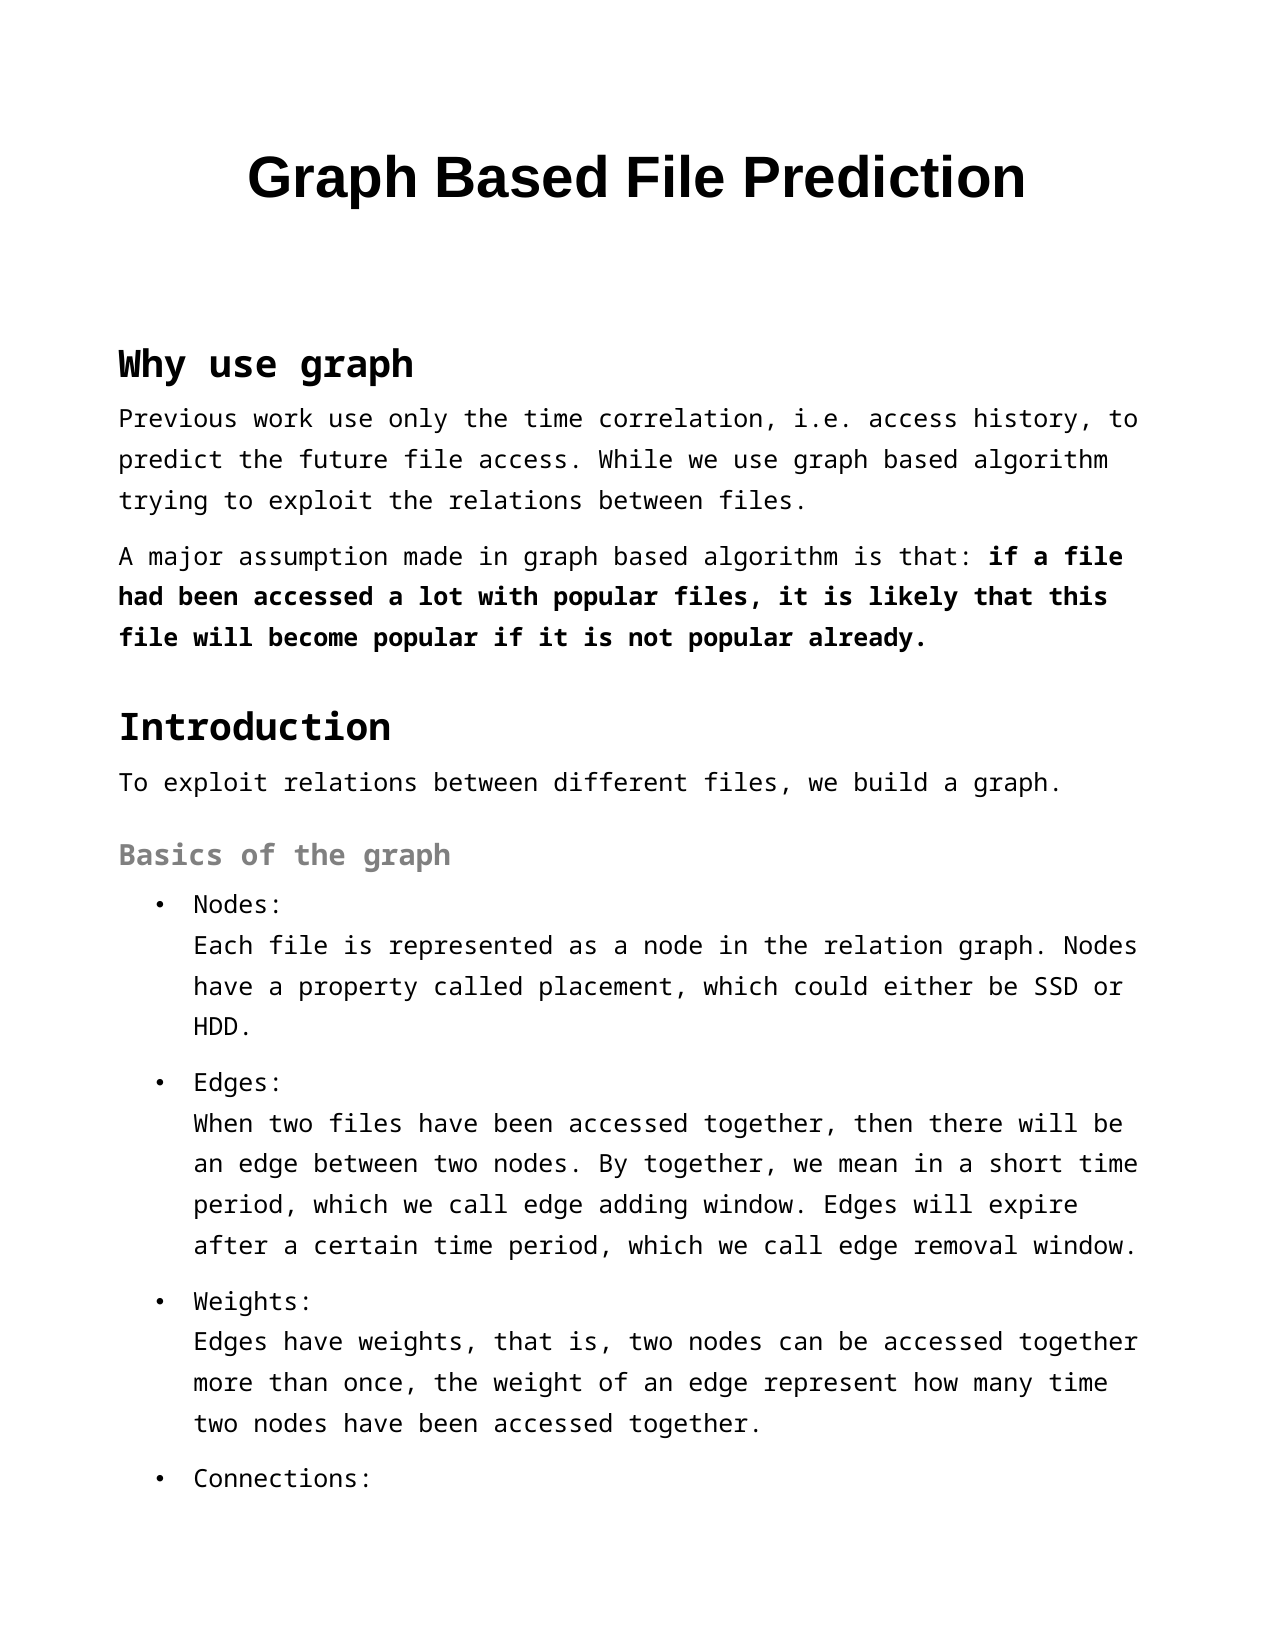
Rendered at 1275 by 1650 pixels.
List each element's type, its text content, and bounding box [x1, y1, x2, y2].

list Connections: [156, 1461, 1157, 1495]
list Nodes: Each file is represented as a node in the relation graph. Nodes have a property called placement, which could either be SSD or HDD. [156, 887, 1157, 1043]
subtitle Introduction [118, 700, 1157, 752]
subtitle Basics of the graph [118, 834, 1157, 874]
text Previous work use only the time correlation, i.e. access history, to predict the future file access. While we use graph based algorithm trying to exploit the relations between files. [118, 401, 1157, 517]
subtitle Why use graph [118, 337, 1157, 388]
list Edges: When two files have been accessed together, then there will be an edge between two nodes. By together, we mean in a short time period, which we call edge adding window. Edges will expire after a certain time period, which we call edge removal window. [156, 1064, 1157, 1262]
title Graph Based File Prediction [118, 143, 1157, 210]
list Weights: Edges have weights, that is, two nodes can be accessed together more than once, the weight of an edge represent how many time two nodes have been accessed together. [156, 1283, 1157, 1440]
text To exploit relations between different files, we build a graph. [118, 764, 1157, 798]
text A major assumption made in graph based algorithm is that: if a file had been accessed a lot with popular files, it is likely that this file will become popular if it is not popular already. [118, 538, 1157, 654]
